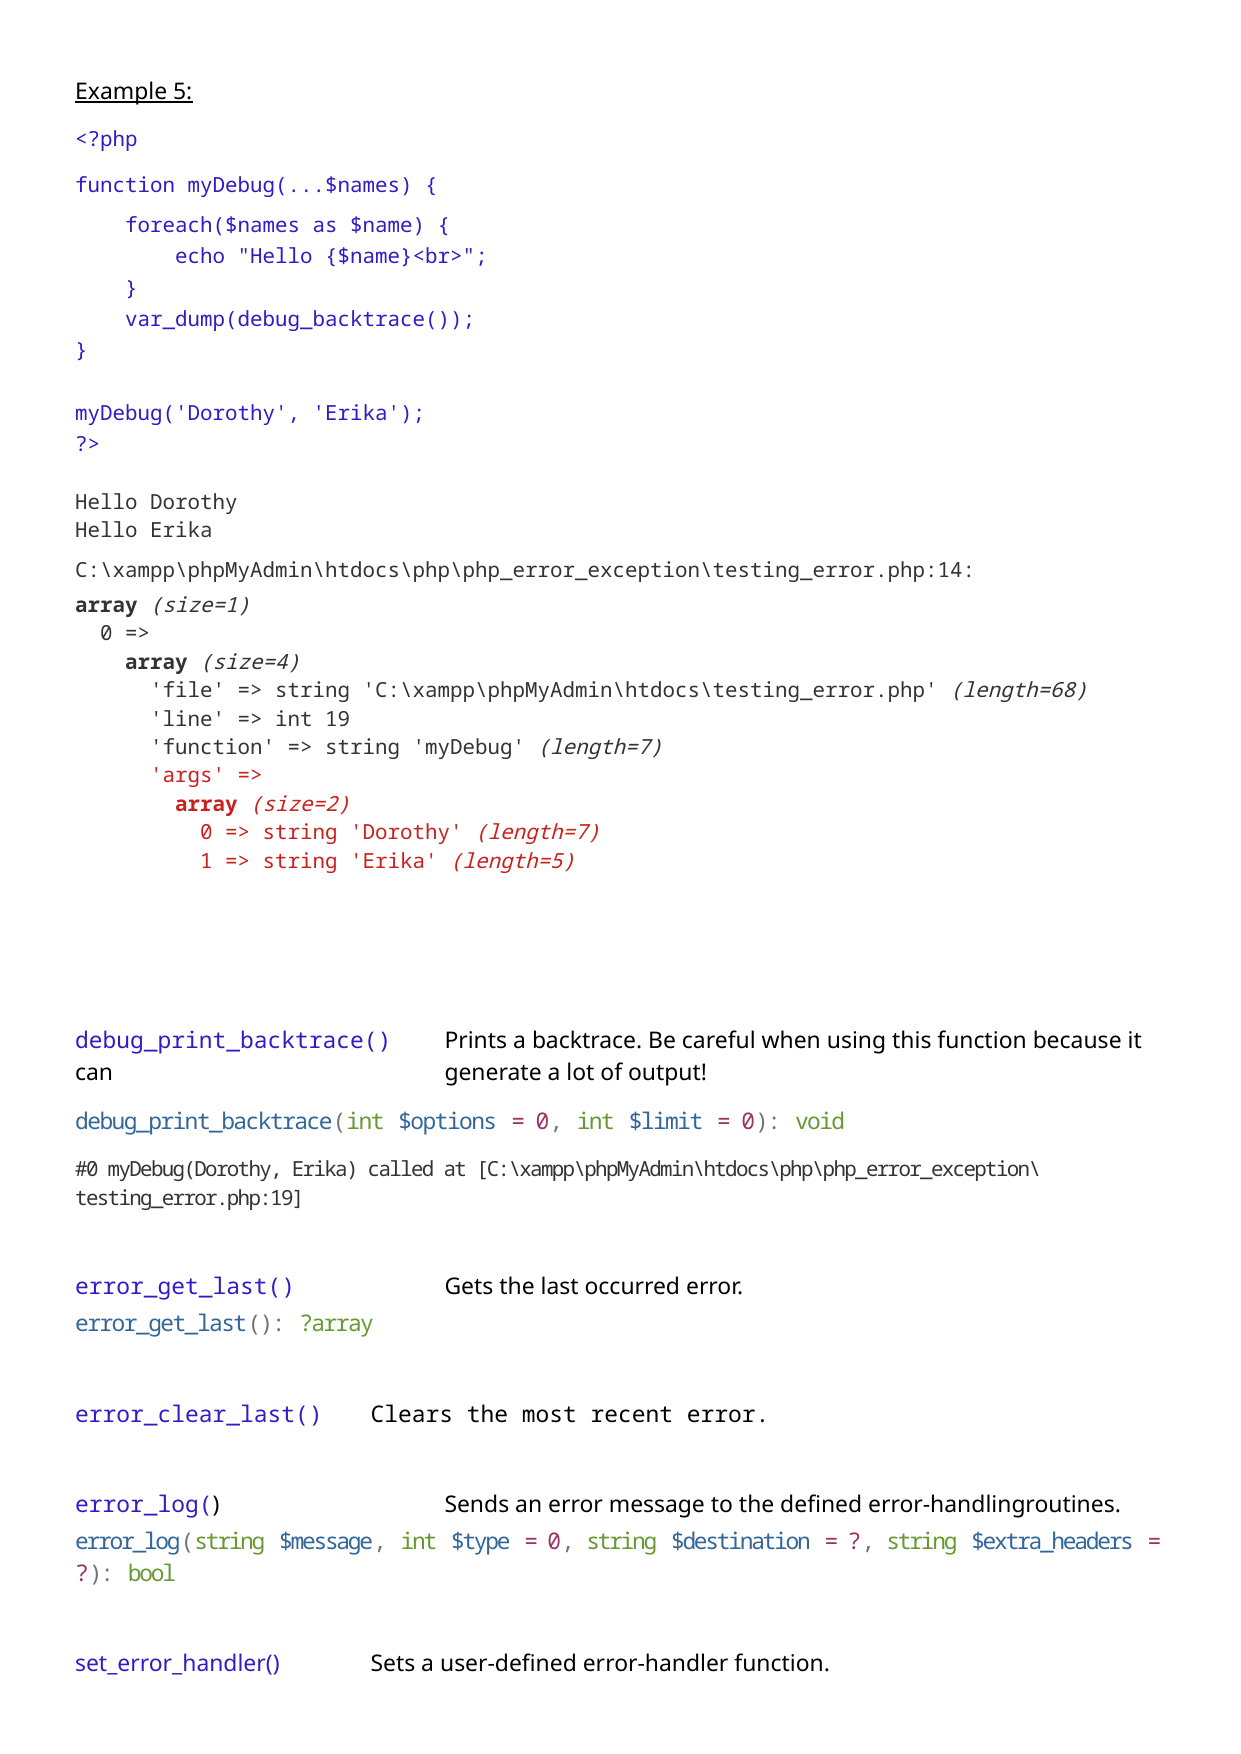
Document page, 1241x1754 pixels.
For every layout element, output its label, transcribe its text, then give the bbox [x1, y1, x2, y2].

text error_get_last() Gets the last occurred error. [75, 1270, 1166, 1301]
text error_log() Sends an error message to the defined error-handlingroutines. [75, 1488, 1166, 1519]
text 'file' => string 'C:\xampp\phpMyAdmin\htdocs\testing_error.php' (length=68) [75, 675, 1166, 704]
text 'function' => string 'myDebug' (length=7) [75, 732, 1166, 761]
text 0 => [75, 618, 1166, 647]
text error_get_last(): ?array [75, 1307, 1166, 1339]
text array (size=1) [75, 590, 1166, 618]
text array (size=2) [75, 789, 1166, 817]
text set_error_handler() Sets a user-defined error-handler function. [75, 1647, 1166, 1678]
text C:\xampp\phpMyAdmin\htdocs\php\php_error_exception\testing_error.php:14: [75, 556, 1166, 584]
text debug_print_backtrace() Prints a backtrace. Be careful when using this function because it can generate a lot of output! [75, 1024, 1166, 1087]
text } [75, 332, 1166, 364]
text var_dump(debug_backtrace()); [75, 301, 1166, 332]
text 'args' => [75, 761, 1166, 789]
text foreach($names as $name) { [75, 210, 1166, 239]
text Example 5: [75, 75, 1166, 106]
text array (size=4) [75, 647, 1166, 675]
text ?> [75, 426, 1166, 457]
text debug_print_backtrace(int $options = 0, int $limit = 0): void [75, 1105, 1166, 1136]
text error_log(string $message, int $type = 0, string $destination = ?, string $extra_headers = ?): bool [75, 1525, 1166, 1588]
text #0 myDebug(Dorothy, Erika) called at [C:\xampp\phpMyAdmin\htdocs\php\php_error_exception\testing_error.php:19] [75, 1154, 1166, 1211]
text error_clear_last() Clears the most recent error. [75, 1398, 1166, 1429]
text echo "Hello {$name}<br>"; [75, 239, 1166, 270]
text <?php [75, 124, 1166, 152]
text function myDebug(...$names) { [75, 170, 1166, 198]
text 1 => string 'Erika' (length=5) [75, 846, 1166, 874]
text 0 => string 'Dorothy' (length=7) [75, 817, 1166, 846]
text 'line' => int 19 [75, 704, 1166, 732]
text Hello Dorothy Hello Erika [75, 487, 1166, 544]
text } [75, 270, 1166, 301]
text myDebug('Dorothy', 'Erika'); [75, 395, 1166, 426]
